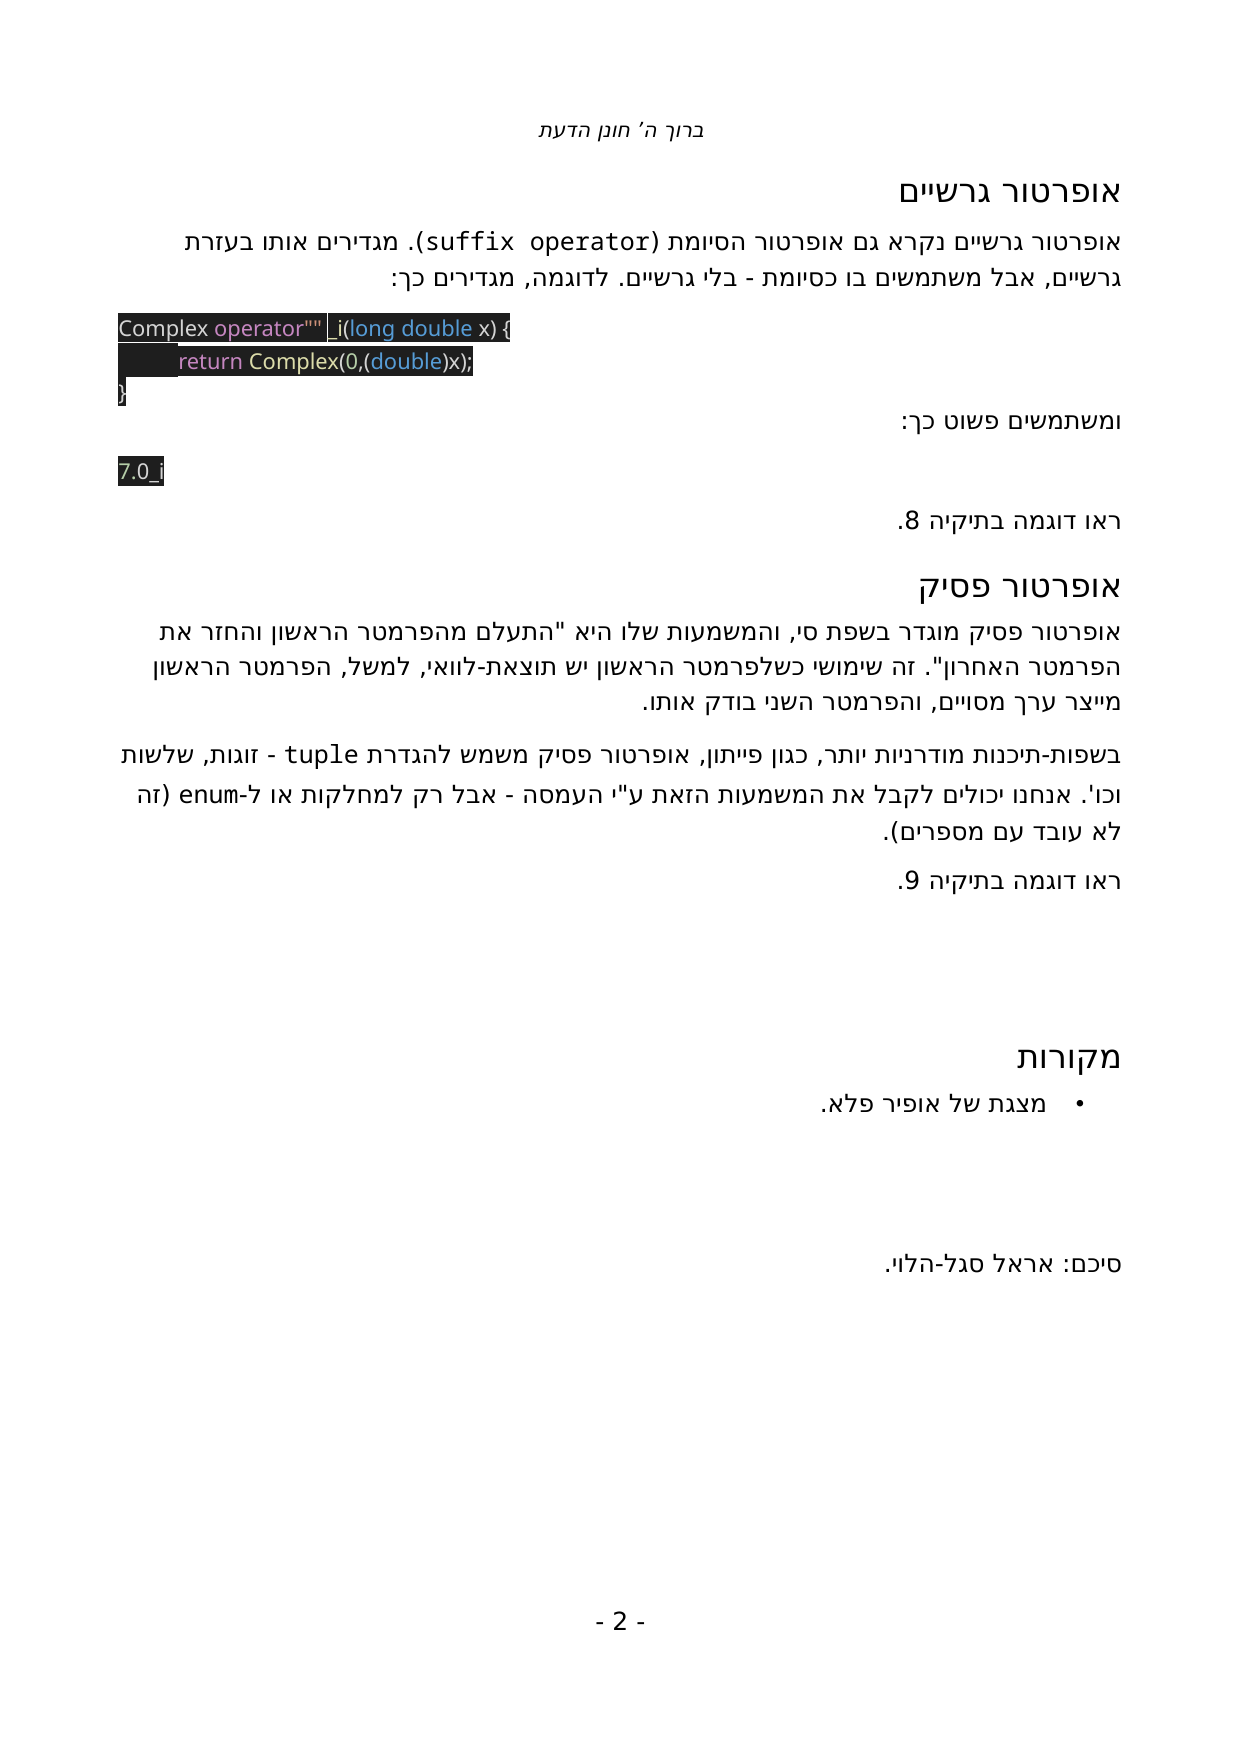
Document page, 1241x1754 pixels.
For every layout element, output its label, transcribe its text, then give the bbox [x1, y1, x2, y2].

text 7.0_i [118, 456, 1122, 486]
text ומשתמשים פשוט כך: [118, 406, 1122, 436]
subtitle אופרטור גרשיים [118, 172, 1122, 211]
text ראו דוגמה בתיקיה 9. [118, 867, 1122, 896]
text ראו דוגמה בתיקיה 8. [118, 506, 1122, 535]
text return Complex(0,(double)x); [118, 342, 1122, 377]
text אופרטור גרשיים נקרא גם אופרטור הסיומת (suffix operator). מגדירים אותו בעזרת גרשיים, אבל משתמשים בו כסיומת - בלי גרשיים. לדוגמה, מגדירים כך: [118, 223, 1122, 292]
text בשפות-תיכנות מודרניות יותר, כגון פייתון, אופרטור פסיק משמש להגדרת tuple - זוגות, שלשות וכו'. אנחנו יכולים לקבל את המשמעות הזאת ע"י העמסה - אבל רק למחלקות או ל-enum (זה לא עובד עם מספרים). [118, 737, 1122, 846]
text } [118, 377, 1122, 406]
subtitle אופרטור פסיק [118, 566, 1122, 605]
text Complex operator"" _i(long double x) { [118, 313, 1122, 342]
list מצגת של אופיר פלא. [118, 1089, 1084, 1118]
text סיכם: אראל סגל-הלוי. [118, 1249, 1122, 1278]
text אופרטור פסיק מוגדר בשפת סי, והמשמעות שלו היא "התעלם מהפרמטר הראשון והחזר את הפרמטר האחרון". זה שימושי כשלפרמטר הראשון יש תוצאת-לוואי, למשל, הפרמטר הראשון מייצר ערך מסויים, והפרמטר השני בודק אותו. [118, 618, 1122, 717]
subtitle מקורות [118, 1037, 1122, 1076]
